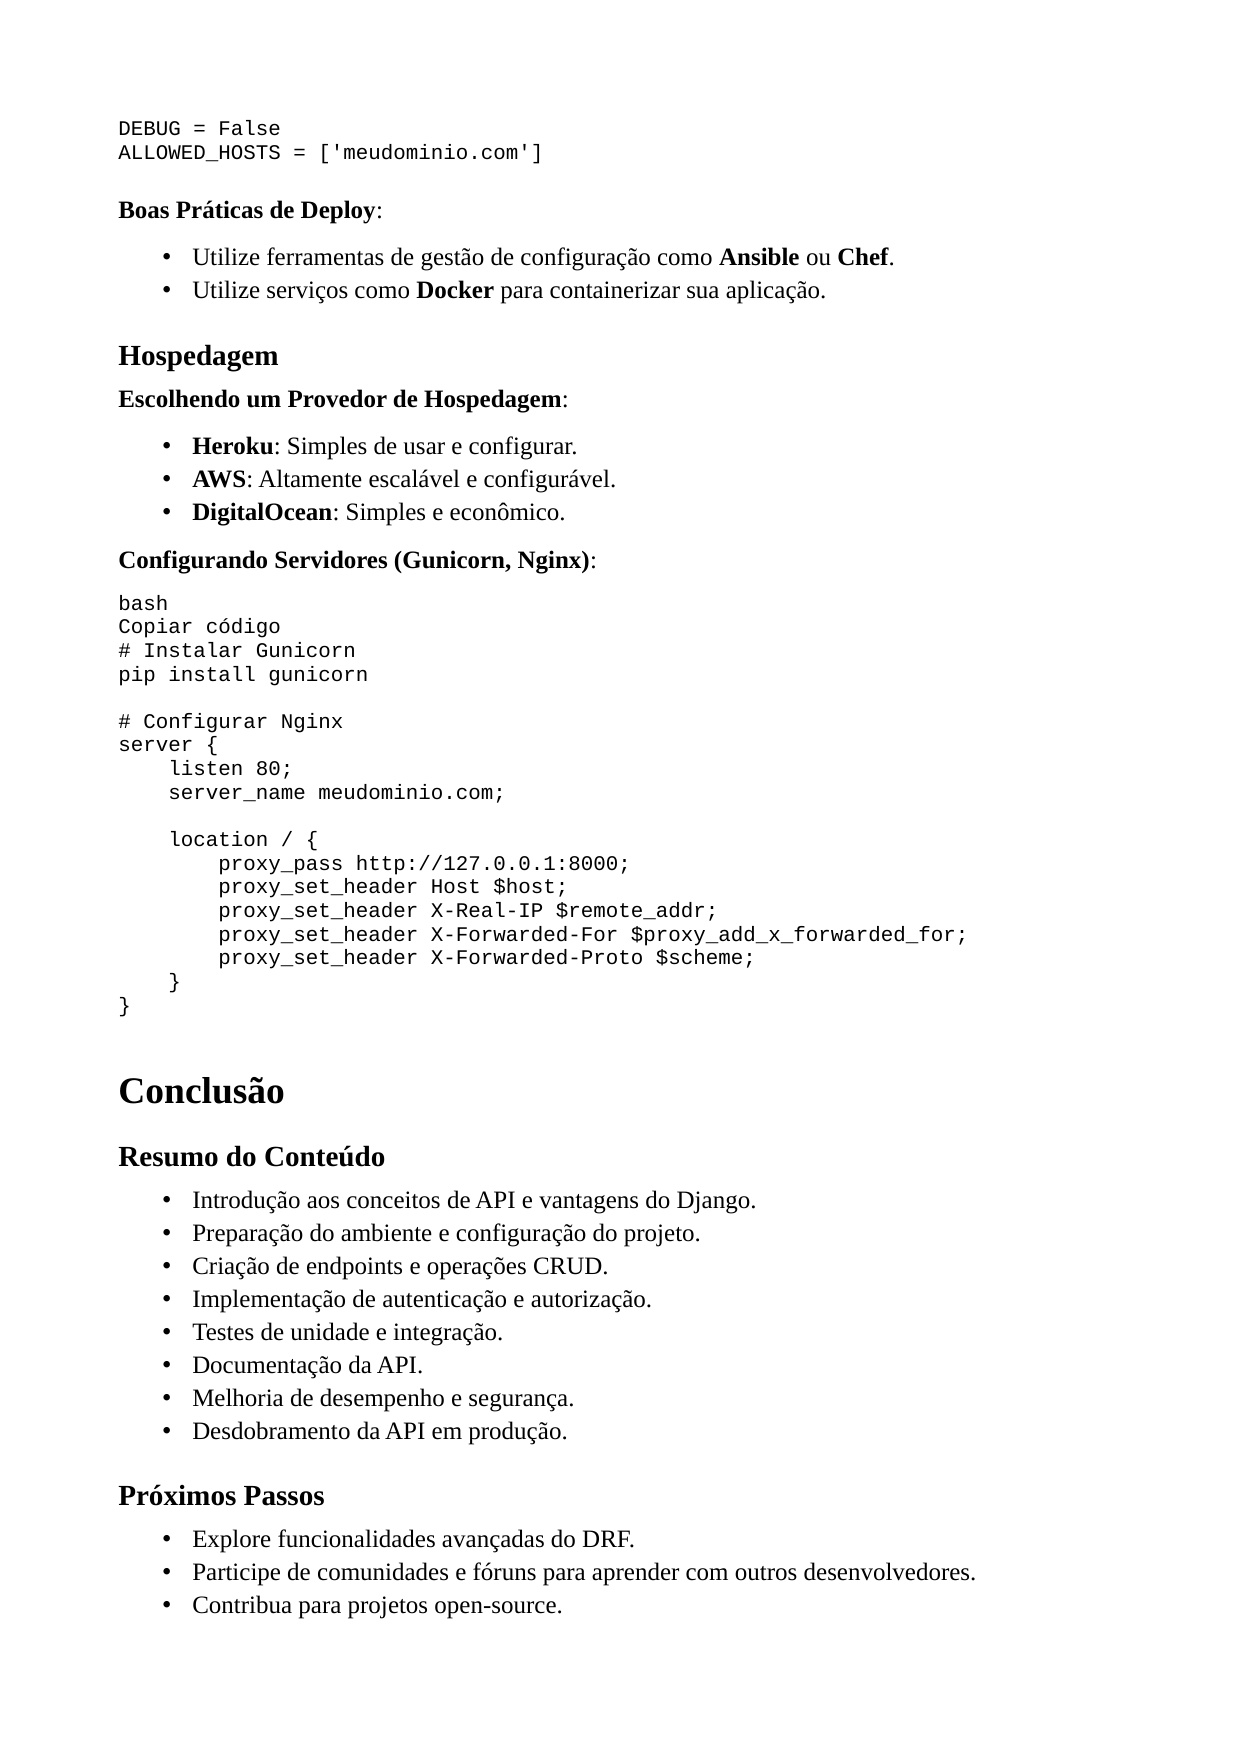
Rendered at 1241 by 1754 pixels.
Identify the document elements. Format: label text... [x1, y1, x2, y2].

text } [118, 971, 1122, 994]
list Introdução aos conceitos de API e vantagens do Django. [162, 1185, 1122, 1213]
list Preparação do ambiente e configuração do projeto. [162, 1218, 1122, 1247]
list Contribua para projetos open-source. [162, 1590, 1122, 1619]
text proxy_set_header X-Forwarded-For $proxy_add_x_forwarded_for; [118, 924, 1122, 947]
text proxy_pass http://127.0.0.1:8000; [118, 853, 1122, 876]
subtitle Resumo do Conteúdo [118, 1139, 1122, 1172]
list Testes de unidade e integração. [162, 1317, 1122, 1346]
list Desdobramento da API em produção. [162, 1416, 1122, 1445]
text proxy_set_header Host $host; [118, 876, 1122, 900]
list AWS: Altamente escalável e configurável. [162, 464, 1122, 493]
subtitle Hospedagem [118, 338, 1122, 371]
subtitle Próximos Passos [118, 1478, 1122, 1512]
text DEBUG = False [118, 118, 1122, 142]
text location / { [118, 829, 1122, 853]
list Heroku: Simples de usar e configurar. [162, 431, 1122, 460]
text # Configurar Nginx [118, 711, 1122, 734]
list Utilize serviços como Docker para containerizar sua aplicação. [162, 276, 1122, 304]
list Explore funcionalidades avançadas do DRF. [162, 1524, 1122, 1553]
text Boas Práticas de Deploy: [118, 195, 1122, 224]
text Escolhendo um Provedor de Hospedagem: [118, 384, 1122, 412]
subtitle Conclusão [118, 1068, 1122, 1112]
text # Instalar Gunicorn [118, 640, 1122, 663]
list DigitalOcean: Simples e econômico. [162, 497, 1122, 526]
text Configurando Servidores (Gunicorn, Nginx): [118, 545, 1122, 574]
text } [118, 994, 1122, 1018]
text ALLOWED_HOSTS = ['meudominio.com'] [118, 142, 1122, 165]
list Melhoria de desempenho e segurança. [162, 1383, 1122, 1412]
text server { [118, 734, 1122, 758]
list Participe de comunidades e fóruns para aprender com outros desenvolvedores. [162, 1557, 1122, 1586]
text proxy_set_header X-Real-IP $remote_addr; [118, 900, 1122, 924]
list Implementação de autenticação e autorização. [162, 1284, 1122, 1313]
text Copiar código [118, 616, 1122, 640]
text server_name meudominio.com; [118, 782, 1122, 805]
list Documentação da API. [162, 1350, 1122, 1379]
text listen 80; [118, 758, 1122, 782]
text proxy_set_header X-Forwarded-Proto $scheme; [118, 947, 1122, 971]
list Utilize ferramentas de gestão de configuração como Ansible ou Chef. [162, 242, 1122, 271]
text bash [118, 593, 1122, 616]
list Criação de endpoints e operações CRUD. [162, 1251, 1122, 1279]
text pip install gunicorn [118, 663, 1122, 687]
